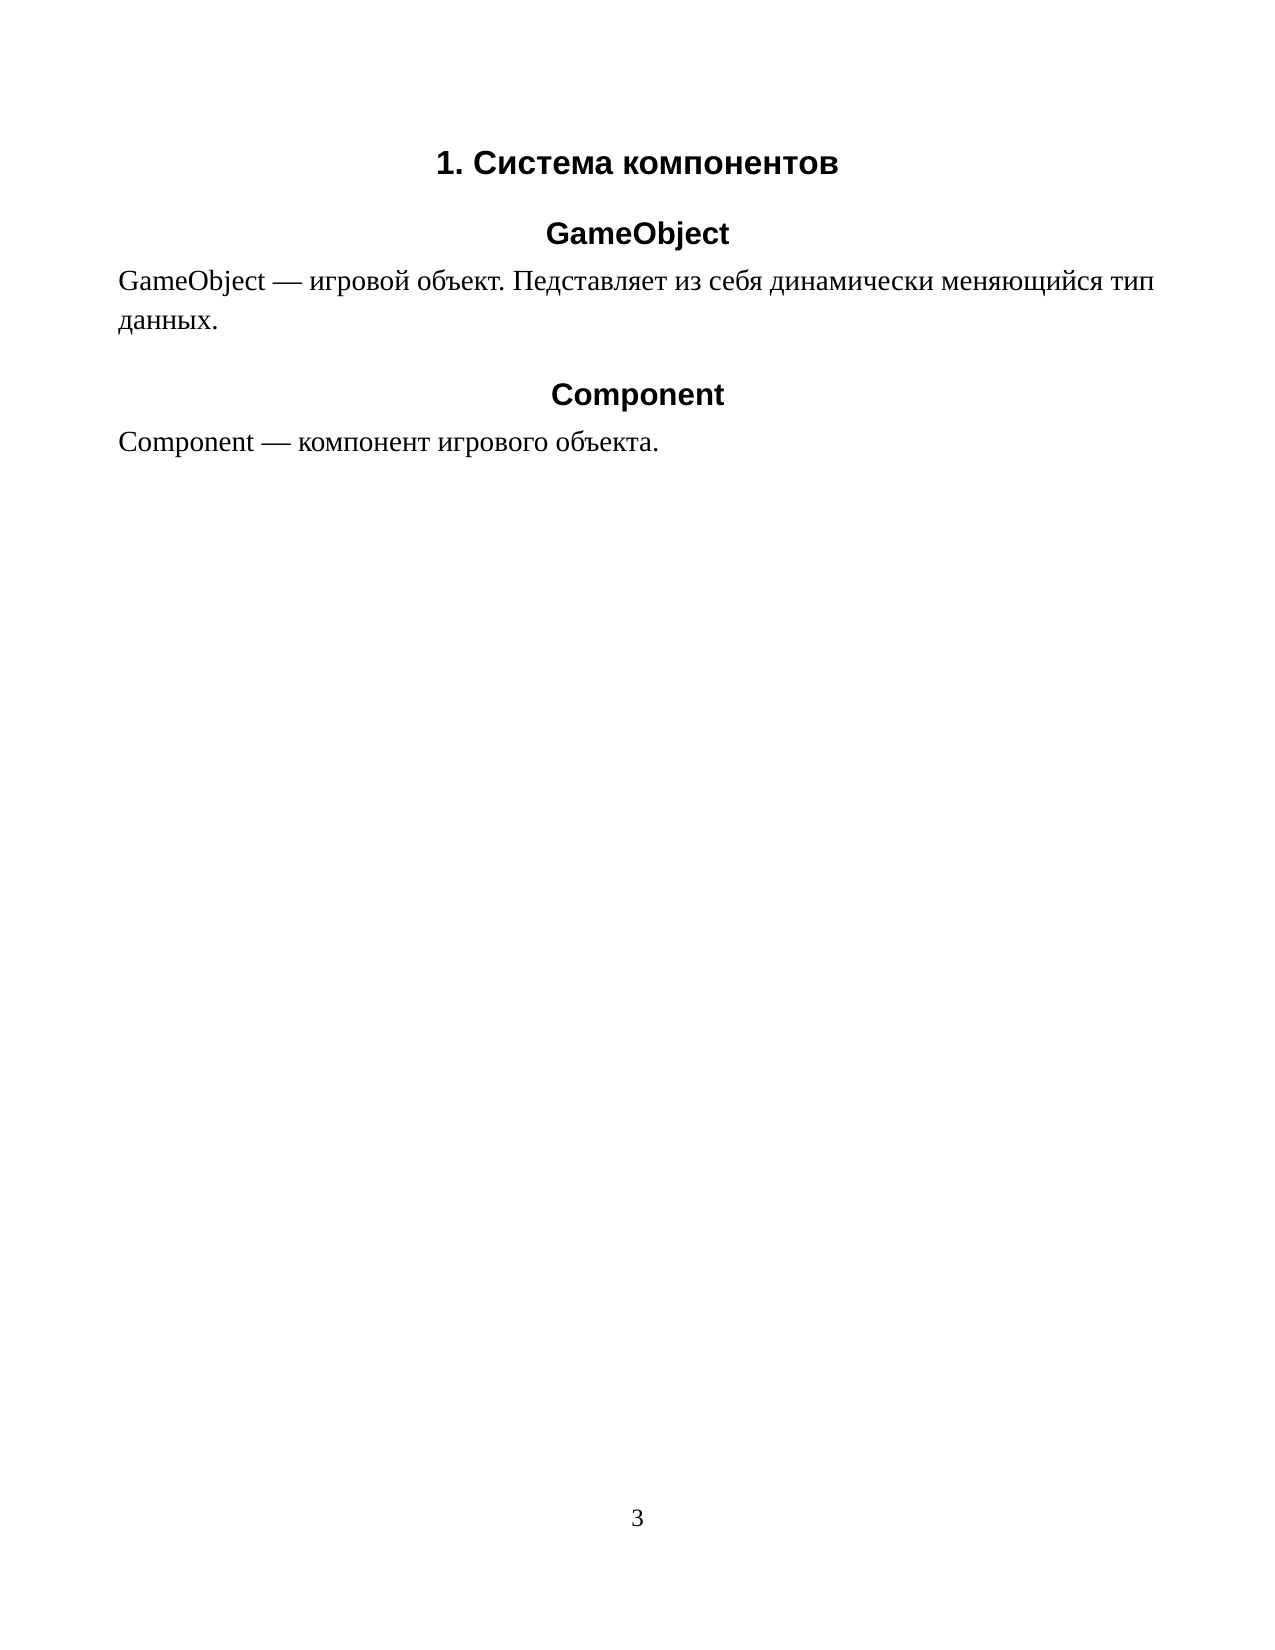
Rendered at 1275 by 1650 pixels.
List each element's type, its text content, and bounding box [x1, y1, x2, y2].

text Component — компонент игрового объекта. [118, 424, 1157, 458]
subtitle GameObject [118, 215, 1157, 251]
text GameObject — игровой объект. Педставляет из себя динамически меняющийся тип данных. [118, 263, 1157, 335]
subtitle Component [118, 376, 1157, 412]
subtitle 1. Система компонентов [118, 143, 1157, 182]
